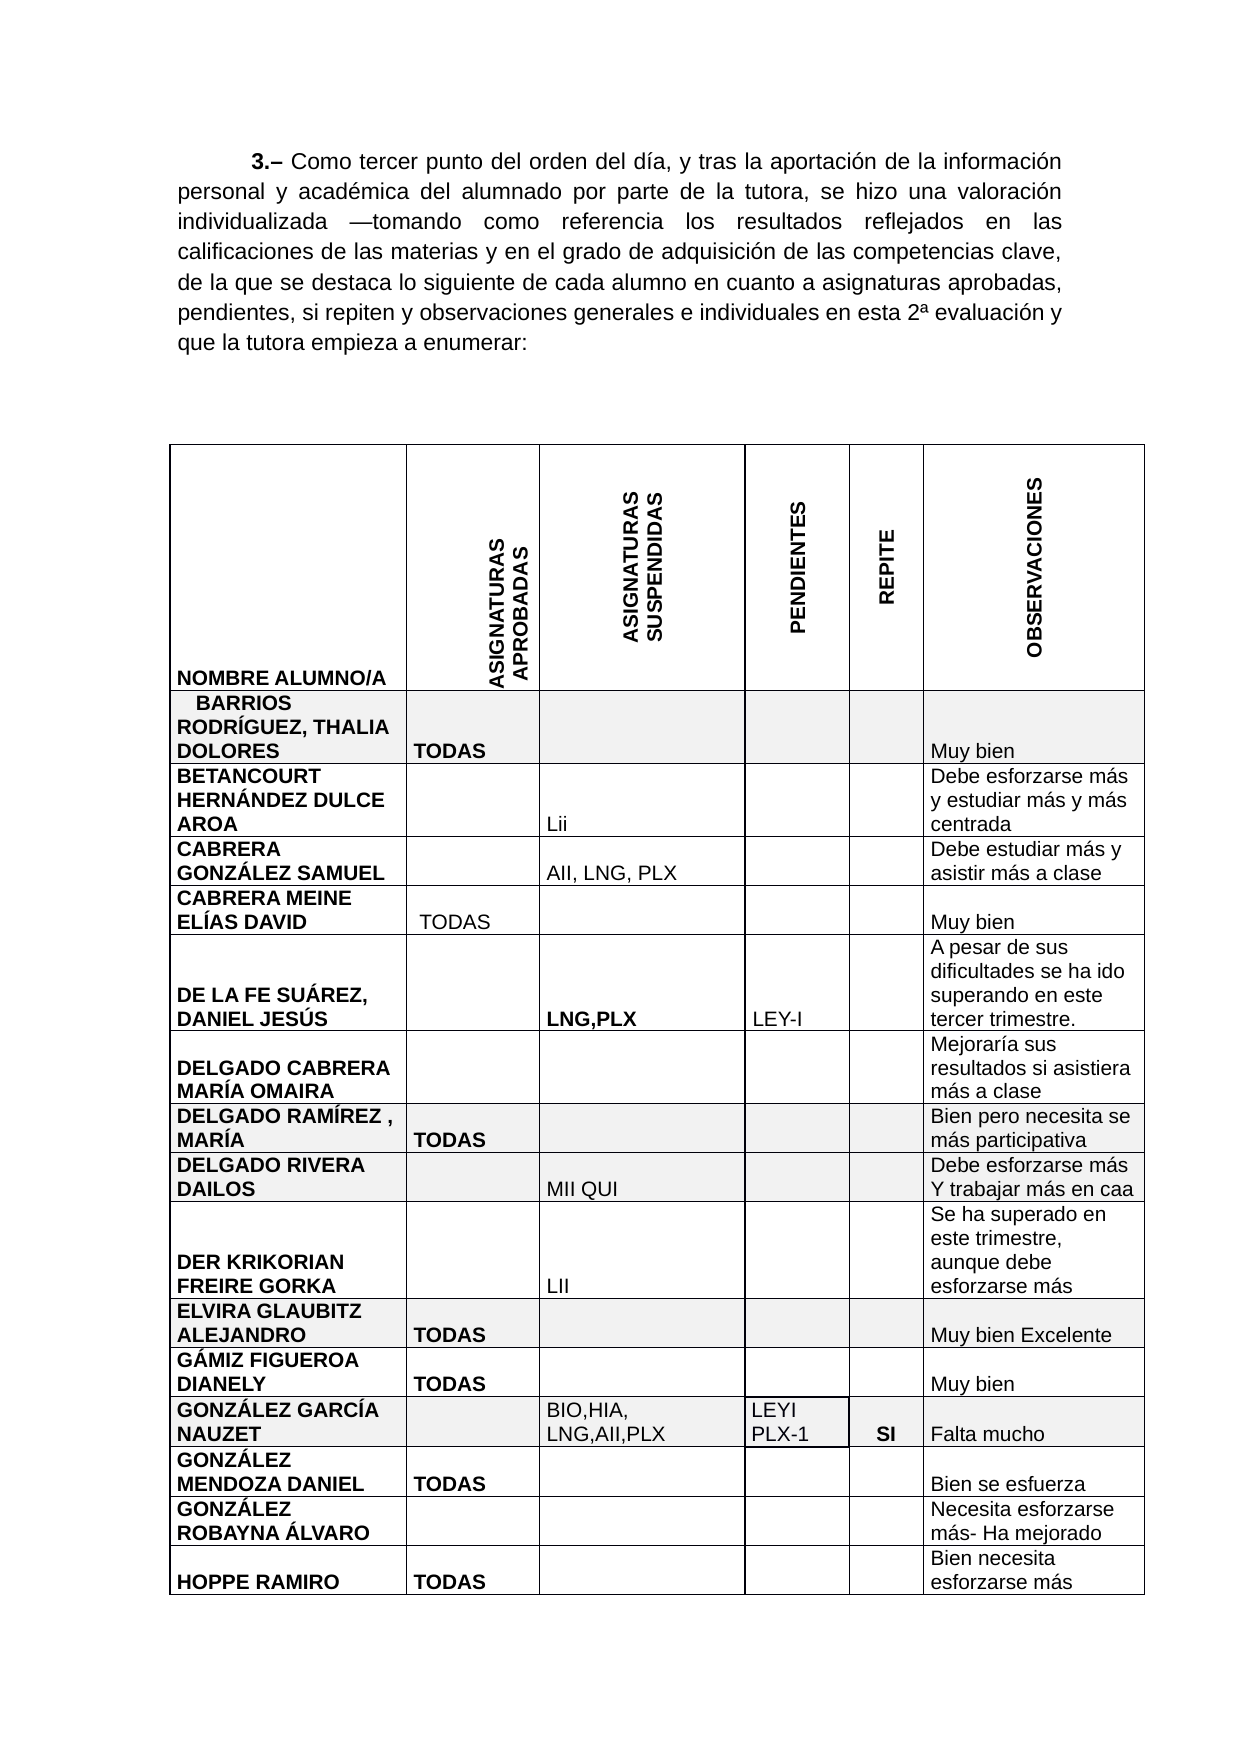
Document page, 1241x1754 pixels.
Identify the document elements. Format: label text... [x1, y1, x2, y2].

table_cell LII [540, 1202, 744, 1298]
table_cell [746, 1299, 849, 1347]
table_cell BETANCOURT HERNÁNDEZ DULCE AROA [171, 764, 406, 836]
table_cell [407, 1497, 539, 1545]
table_cell [540, 1299, 744, 1347]
table_cell AII, LNG, PLX [540, 837, 744, 884]
table_cell [746, 691, 849, 763]
table_cell Lii [540, 764, 744, 836]
table_cell [746, 1497, 849, 1545]
table_cell [746, 1448, 849, 1496]
table_cell [407, 764, 539, 836]
table_cell [850, 1031, 923, 1103]
table_cell Bien pero necesita se más participativa [924, 1104, 1144, 1152]
table_cell TODAS [407, 886, 539, 933]
table_cell HOPPE RAMIRO [171, 1546, 406, 1594]
table_cell [540, 1348, 744, 1396]
table_cell Debe esforzarse más y estudiar más y más centrada [924, 764, 1144, 836]
table_cell MII QUI [540, 1153, 744, 1201]
table_cell [746, 1104, 849, 1152]
table_cell BARRIOS RODRÍGUEZ, THALIA DOLORES [171, 691, 406, 763]
table_cell GONZÁLEZ GARCÍA NAUZET [171, 1397, 406, 1446]
table_cell Falta mucho [924, 1397, 1144, 1446]
table_cell Muy bien [924, 691, 1144, 763]
table_cell [746, 1348, 849, 1396]
table_cell Mejoraría sus resultados si asistiera más a clase [924, 1031, 1144, 1103]
table_cell TODAS [407, 1348, 539, 1396]
table_cell Se ha superado en este trimestre, aunque debe esforzarse más [924, 1202, 1144, 1298]
table_cell [407, 935, 539, 1030]
table_cell DER KRIKORIAN FREIRE GORKA [171, 1202, 406, 1298]
table_cell [850, 935, 923, 1030]
table_cell [850, 1299, 923, 1347]
table_cell ASIGNATURAS APROBADAS [407, 445, 539, 690]
table_cell Debe estudiar más y asistir más a clase [924, 837, 1144, 884]
table_cell [540, 1447, 744, 1496]
table_cell CABRERA GONZÁLEZ SAMUEL [171, 837, 406, 884]
table_cell DELGADO CABRERA MARÍA OMAIRA [171, 1031, 406, 1103]
table_cell A pesar de sus dificultades se ha ido superando en este tercer trimestre. [924, 935, 1144, 1030]
table_cell [850, 1153, 923, 1201]
table_cell [407, 1153, 539, 1201]
table_cell TODAS [407, 1299, 539, 1347]
table_cell [407, 837, 539, 884]
table_cell LNG,PLX [540, 935, 744, 1030]
table_cell OBSERVACIONES [924, 445, 1144, 690]
table_cell [850, 1546, 923, 1594]
table_cell TODAS [407, 691, 539, 763]
table_cell ELVIRA GLAUBITZ ALEJANDRO [171, 1299, 406, 1347]
table_cell Bien se esfuerza [924, 1447, 1144, 1496]
table_cell NOMBRE ALUMNO/A [171, 445, 406, 690]
table_cell Muy bien [924, 1348, 1144, 1396]
table_cell CABRERA MEINE ELÍAS DAVID [171, 886, 406, 933]
table_cell [746, 1202, 849, 1298]
text 3.– Como tercer punto del orden del día, y tras la aportación de la información personal y académica del alumnado por parte de la tutora, se hizo una valoración individualizada —tomando como referencia los resultados reflejados en las calificaciones de las materias y en el grado de adquisición de las competencias clave, de la que se destaca lo siguiente de cada alumno en cuanto a asignaturas aprobadas, pendientes, si repiten y observaciones generales e individuales en esta 2ª evaluación y que la tutora empieza a enumerar: [177, 148, 1063, 355]
table_cell SI [850, 1397, 923, 1446]
table_cell [746, 886, 849, 933]
table_cell [746, 1153, 849, 1201]
table_cell [407, 1397, 539, 1446]
table_cell [850, 1104, 923, 1152]
table_cell [540, 1104, 744, 1152]
table_cell [850, 1497, 923, 1545]
table_cell GONZÁLEZ ROBAYNA ÁLVARO [171, 1497, 406, 1545]
table_cell GONZÁLEZ MENDOZA DANIEL [171, 1447, 406, 1496]
table_cell [540, 1546, 744, 1594]
table_cell DELGADO RAMÍREZ , MARÍA [171, 1104, 406, 1152]
table_cell TODAS [407, 1546, 539, 1594]
table_cell [540, 691, 744, 763]
table_cell REPITE [850, 445, 923, 690]
table_cell [746, 764, 849, 836]
table_cell DE LA FE SUÁREZ, DANIEL JESÚS [171, 935, 406, 1030]
table_cell Debe esforzarse más Y trabajar más en caa [924, 1153, 1144, 1201]
table_cell BIO,HIA, LNG,AII,PLX [540, 1397, 744, 1446]
table_cell Necesita esforzarse más- Ha mejorado [924, 1497, 1144, 1545]
table_cell [746, 837, 849, 884]
table_cell [407, 1202, 539, 1298]
table_cell TODAS [407, 1447, 539, 1496]
table_cell LEY-I [746, 935, 849, 1030]
table_cell [746, 1031, 849, 1103]
table_cell [850, 1348, 923, 1396]
table_cell Muy bien [924, 886, 1144, 933]
table_cell Bien necesita esforzarse más [924, 1546, 1144, 1594]
table_cell TODAS [407, 1104, 539, 1152]
table_cell [850, 837, 923, 884]
table_cell [540, 1031, 744, 1103]
table_cell [746, 1546, 849, 1594]
table_cell ASIGNATURAS SUSPENDIDAS [540, 445, 744, 690]
table_cell Muy bien Excelente [924, 1299, 1144, 1347]
table_cell [540, 886, 744, 933]
table_cell PENDIENTES [746, 445, 849, 690]
table_cell GÁMIZ FIGUEROA DIANELY [171, 1348, 406, 1396]
table_cell [850, 886, 923, 933]
table_cell [850, 1447, 923, 1496]
table_cell LEYI PLX-1 [746, 1398, 848, 1446]
table_cell DELGADO RIVERA DAILOS [171, 1153, 406, 1201]
table_cell [540, 1497, 744, 1545]
table_cell [407, 1031, 539, 1103]
table_cell [850, 1202, 923, 1298]
table_cell [850, 764, 923, 836]
table_cell [850, 691, 923, 763]
